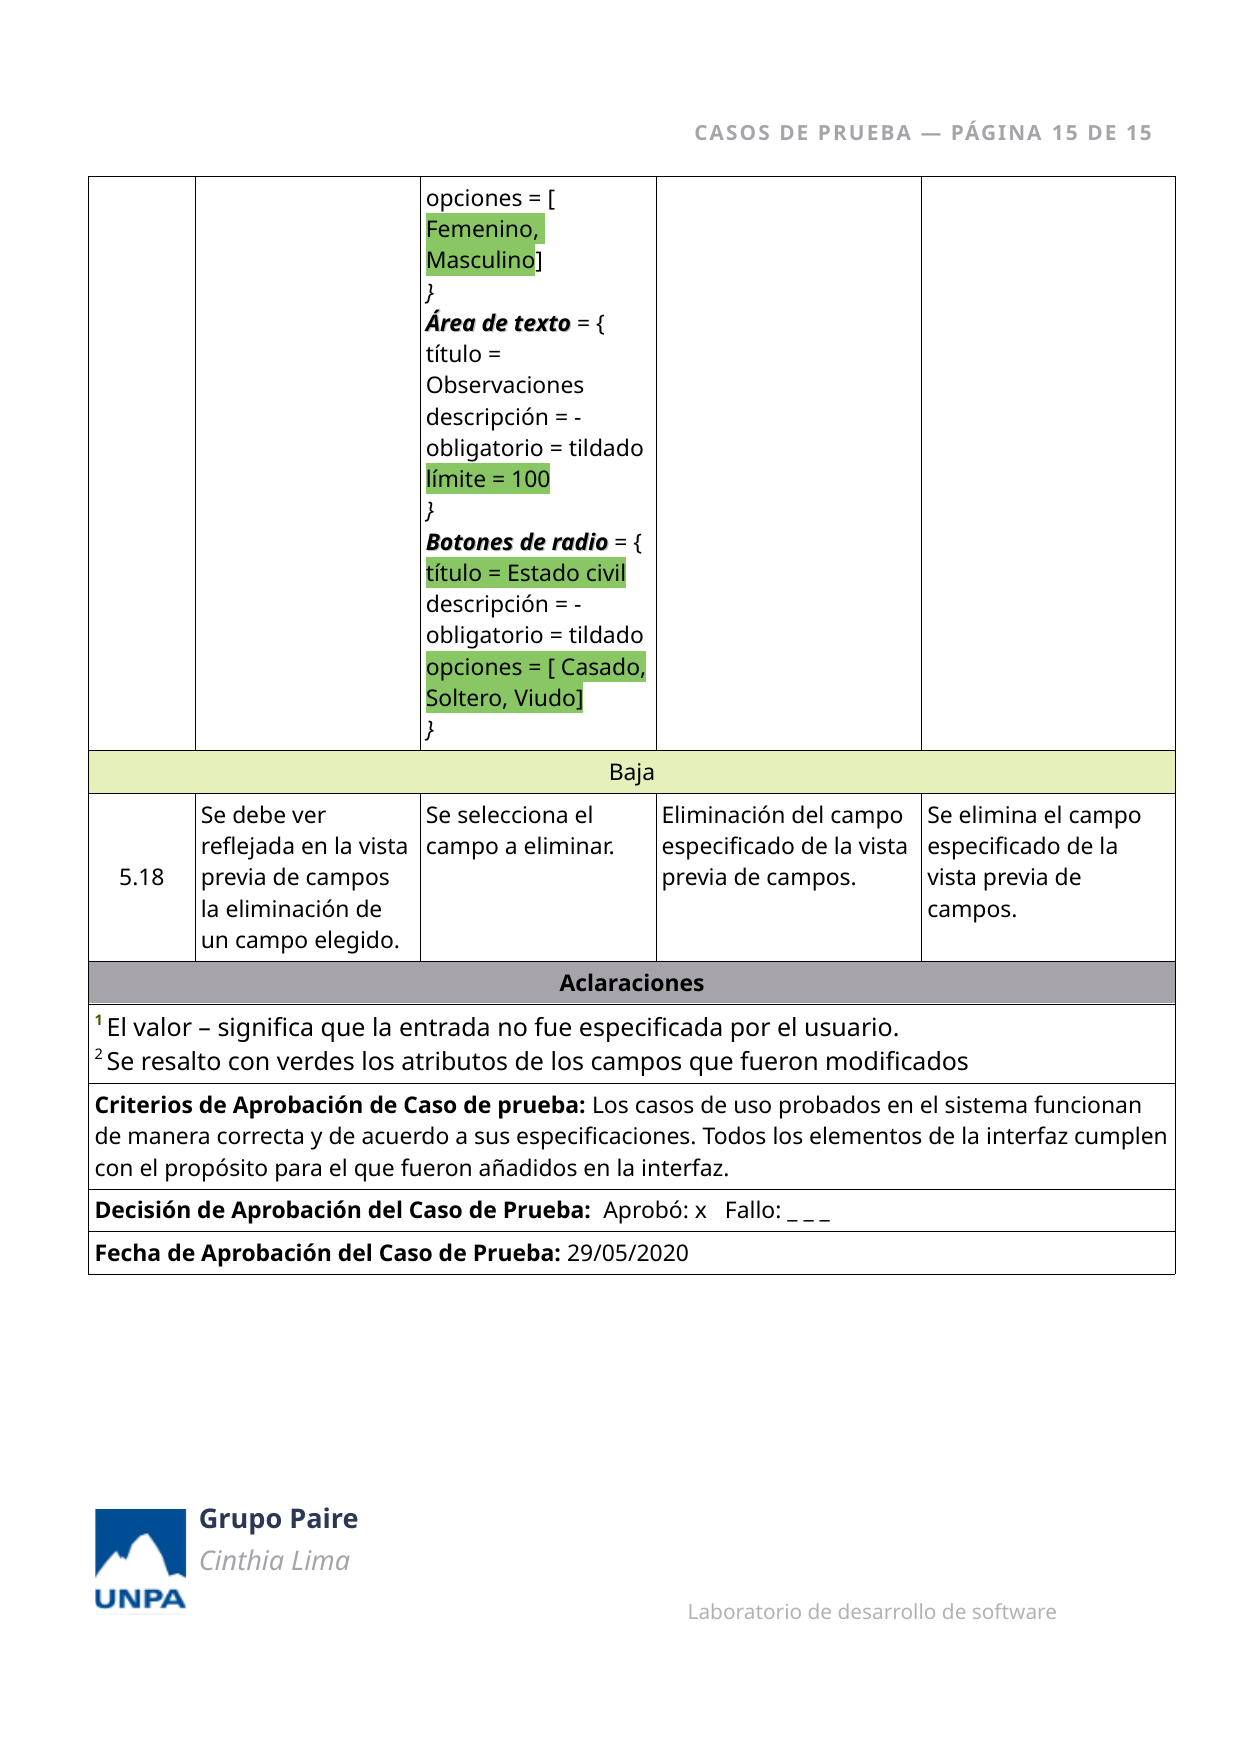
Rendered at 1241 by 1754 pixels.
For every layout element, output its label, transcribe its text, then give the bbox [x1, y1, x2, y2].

table_cell Eliminación del campo especificado de la vista previa de campos. [657, 794, 921, 961]
table_cell [89, 177, 195, 750]
table_cell [196, 177, 420, 750]
table_cell 1 El valor – significa que la entrada no fue especificada por el usuario. 2 Se resalto con verdes los atributos de los campos que fueron modificados [89, 1005, 1175, 1083]
table_cell Criterios de Aprobación de Caso de prueba: Los casos de uso probados en el sistema funcionan de manera correcta y de acuerdo a sus especificaciones. Todos los elementos de la interfaz cumplen con el propósito para el que fueron añadidos en la interfaz. [89, 1084, 1175, 1188]
table_cell Se selecciona el campo a eliminar. [421, 794, 656, 961]
table_cell [657, 177, 921, 750]
table_cell 5.18 [89, 794, 195, 961]
table_cell Aclaraciones [89, 962, 1175, 1003]
picture [95, 1509, 187, 1615]
table_cell Baja [89, 751, 1175, 793]
table_cell [922, 177, 1175, 750]
table_cell Se elimina el campo especificado de la vista previa de campos. [922, 794, 1175, 961]
table_cell Se debe ver reflejada en la vista previa de campos la eliminación de un campo elegido. [196, 794, 420, 961]
table_cell Fecha de Aprobación del Caso de Prueba: 29/05/2020 [89, 1232, 1175, 1274]
table_cell opciones = [ Femenino, Masculino] } Área de texto = { título = Observaciones descripción = - obligatorio = tildado límite = 100 } Botones de radio = { título = Estado civil descripción = - obligatorio = tildado opciones = [ Casado, Soltero, Viudo] } [421, 177, 656, 750]
table_cell Decisión de Aprobación del Caso de Prueba: Aprobó: x Fallo: _ _ _ [89, 1190, 1175, 1231]
